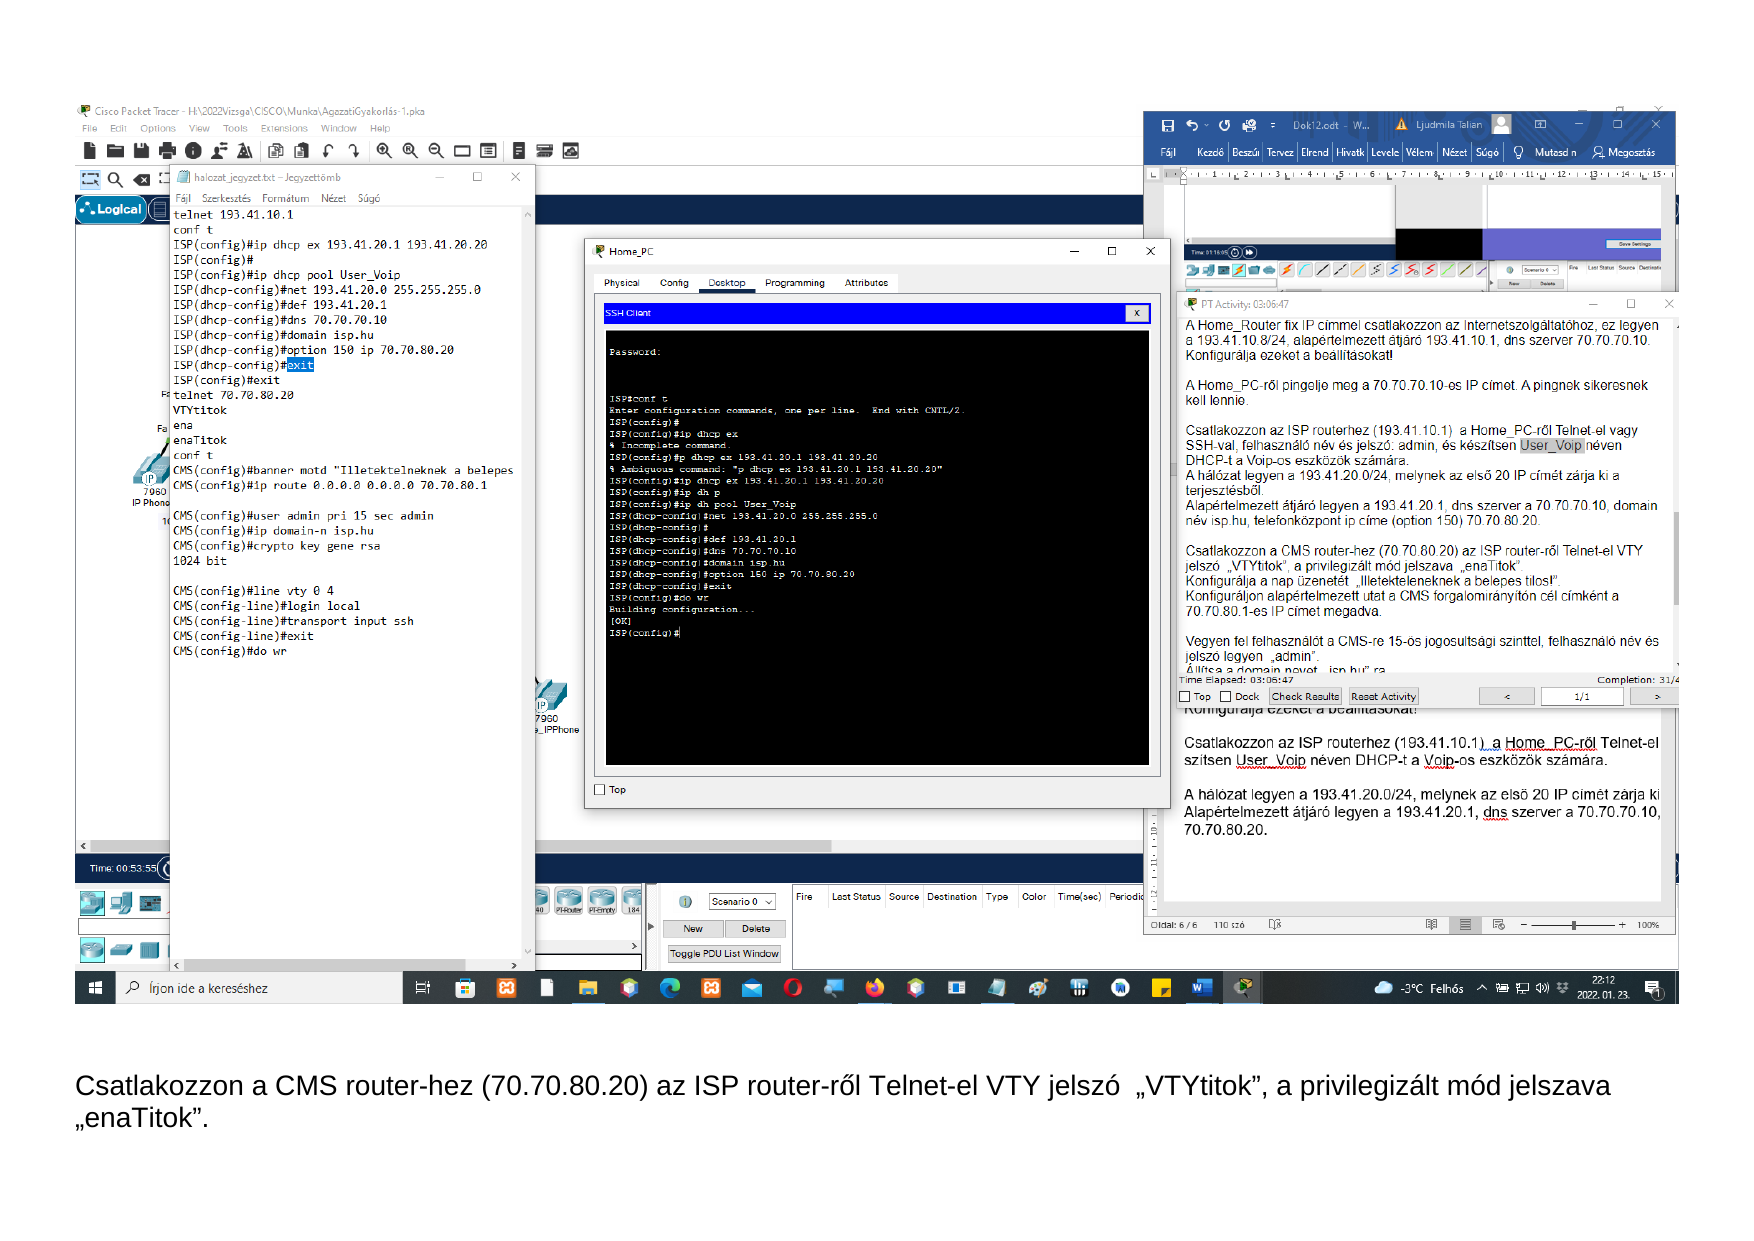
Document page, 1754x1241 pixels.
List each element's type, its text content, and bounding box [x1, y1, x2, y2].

text Csatlakozzon a CMS router-hez (70.70.80.20) az ISP router-ről Telnet-el VTY jelszó „VTYtitok”, a privilegizált mód jelszava „enaTitok”. [75, 1068, 1679, 1133]
